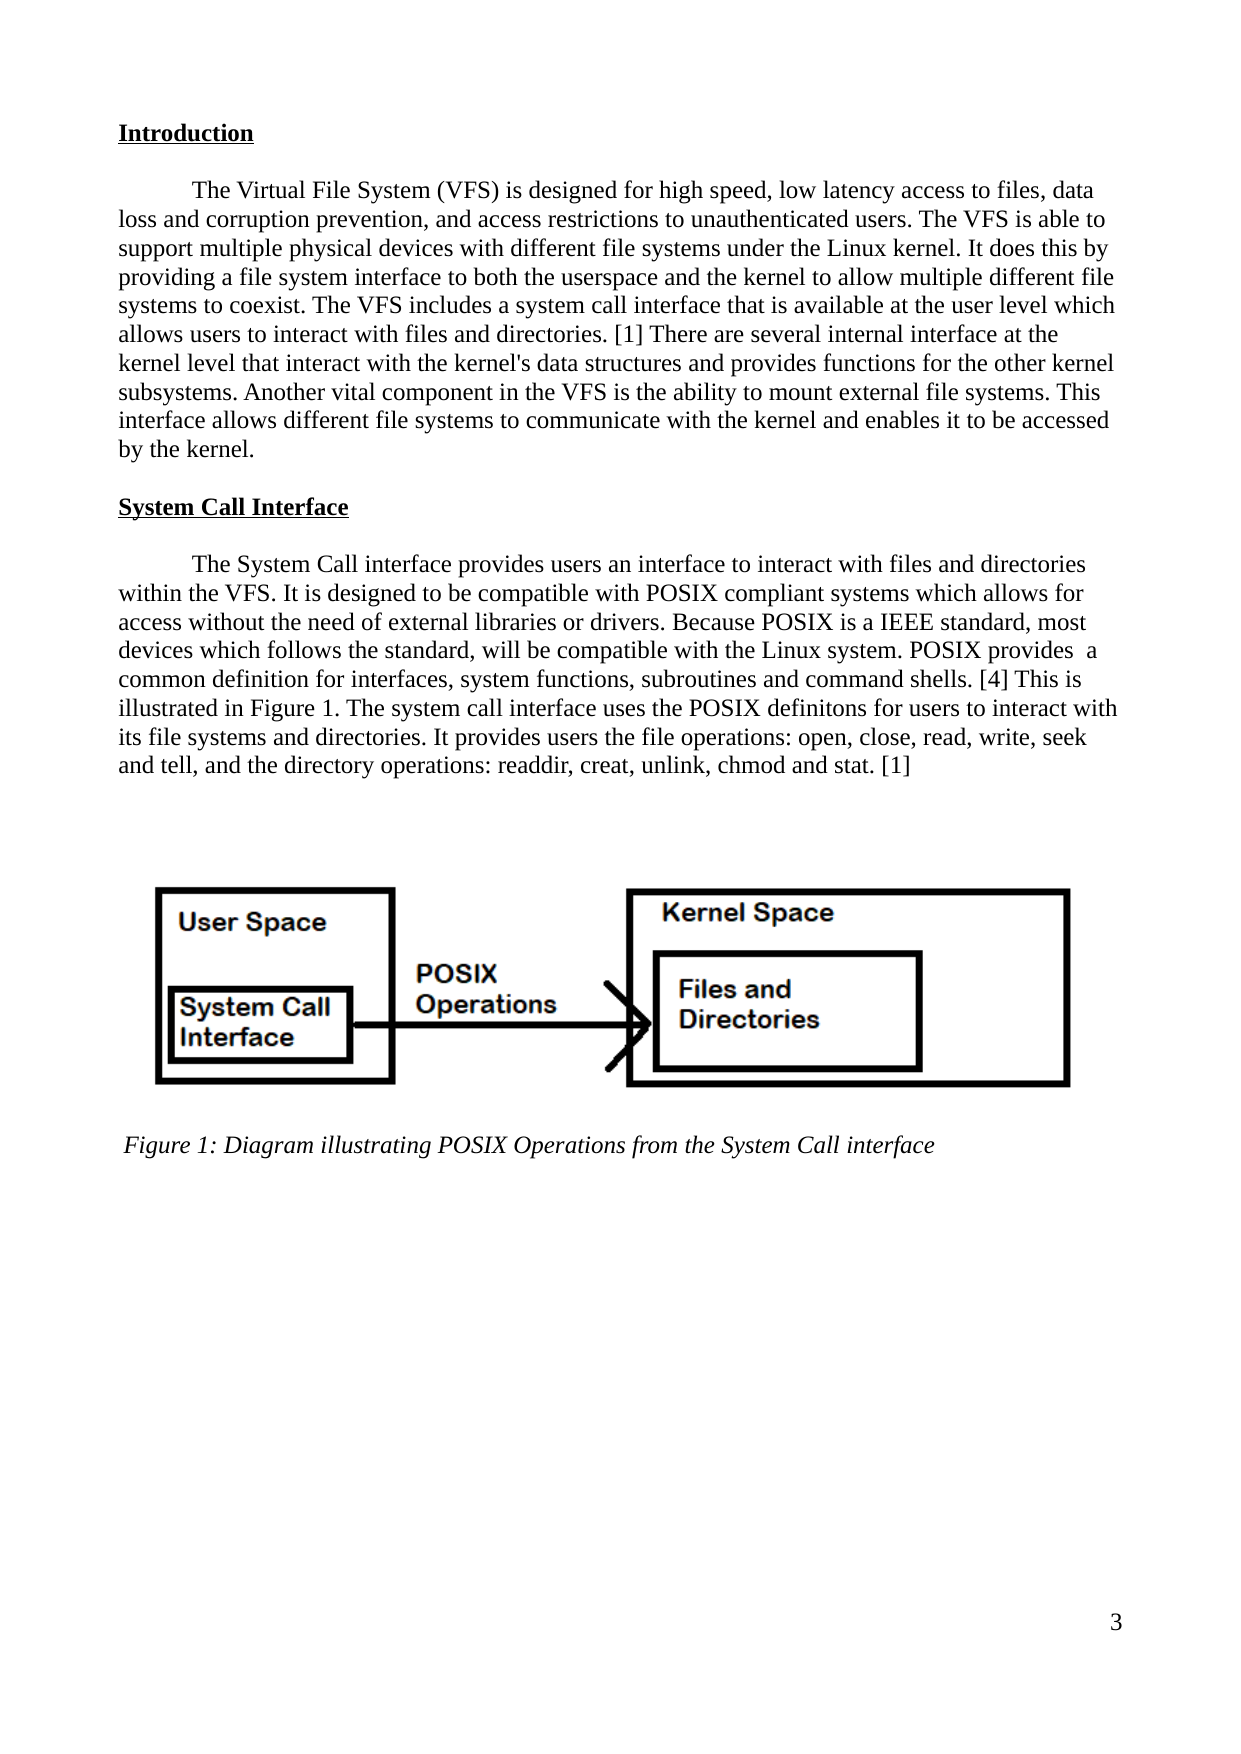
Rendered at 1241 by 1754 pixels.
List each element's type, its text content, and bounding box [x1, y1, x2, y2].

text Introduction [118, 118, 1122, 147]
text The System Call interface provides users an interface to interact with files and directories within the VFS. It is designed to be compatible with POSIX compliant systems which allows for access without the need of external libraries or drivers. Because POSIX is a IEEE standard, most devices which follows the standard, will be compatible with the Linux system. POSIX provides a common definition for interfaces, system functions, subroutines and command shells. [4] This is illustrated in Figure 1. The system call interface uses the POSIX definitons for users to interact with its file systems and directories. It provides users the file operations: open, close, read, write, seek and tell, and the directory operations: readdir, creat, unlink, chmod and stat. [1] [118, 549, 1122, 779]
text The Virtual File System (VFS) is designed for high speed, low latency access to files, data loss and corruption prevention, and access restrictions to unauthenticated users. The VFS is able to support multiple physical devices with different file systems under the Linux kernel. It does this by providing a file system interface to both the userspace and the kernel to allow multiple different file systems to coexist. The VFS includes a system call interface that is available at the user level which allows users to interact with files and directories. [1] There are several internal interface at the kernel level that interact with the kernel's data structures and provides functions for the other kernel subsystems. Another vital component in the VFS is the ability to mount external file systems. This interface allows different file systems to communicate with the kernel and enables it to be accessed by the kernel. [118, 176, 1122, 463]
picture [123, 853, 1117, 1130]
text Figure 1: Diagram illustrating POSIX Operations from the System Call interface [123, 1130, 1117, 1158]
text System Call Interface [118, 492, 1122, 521]
